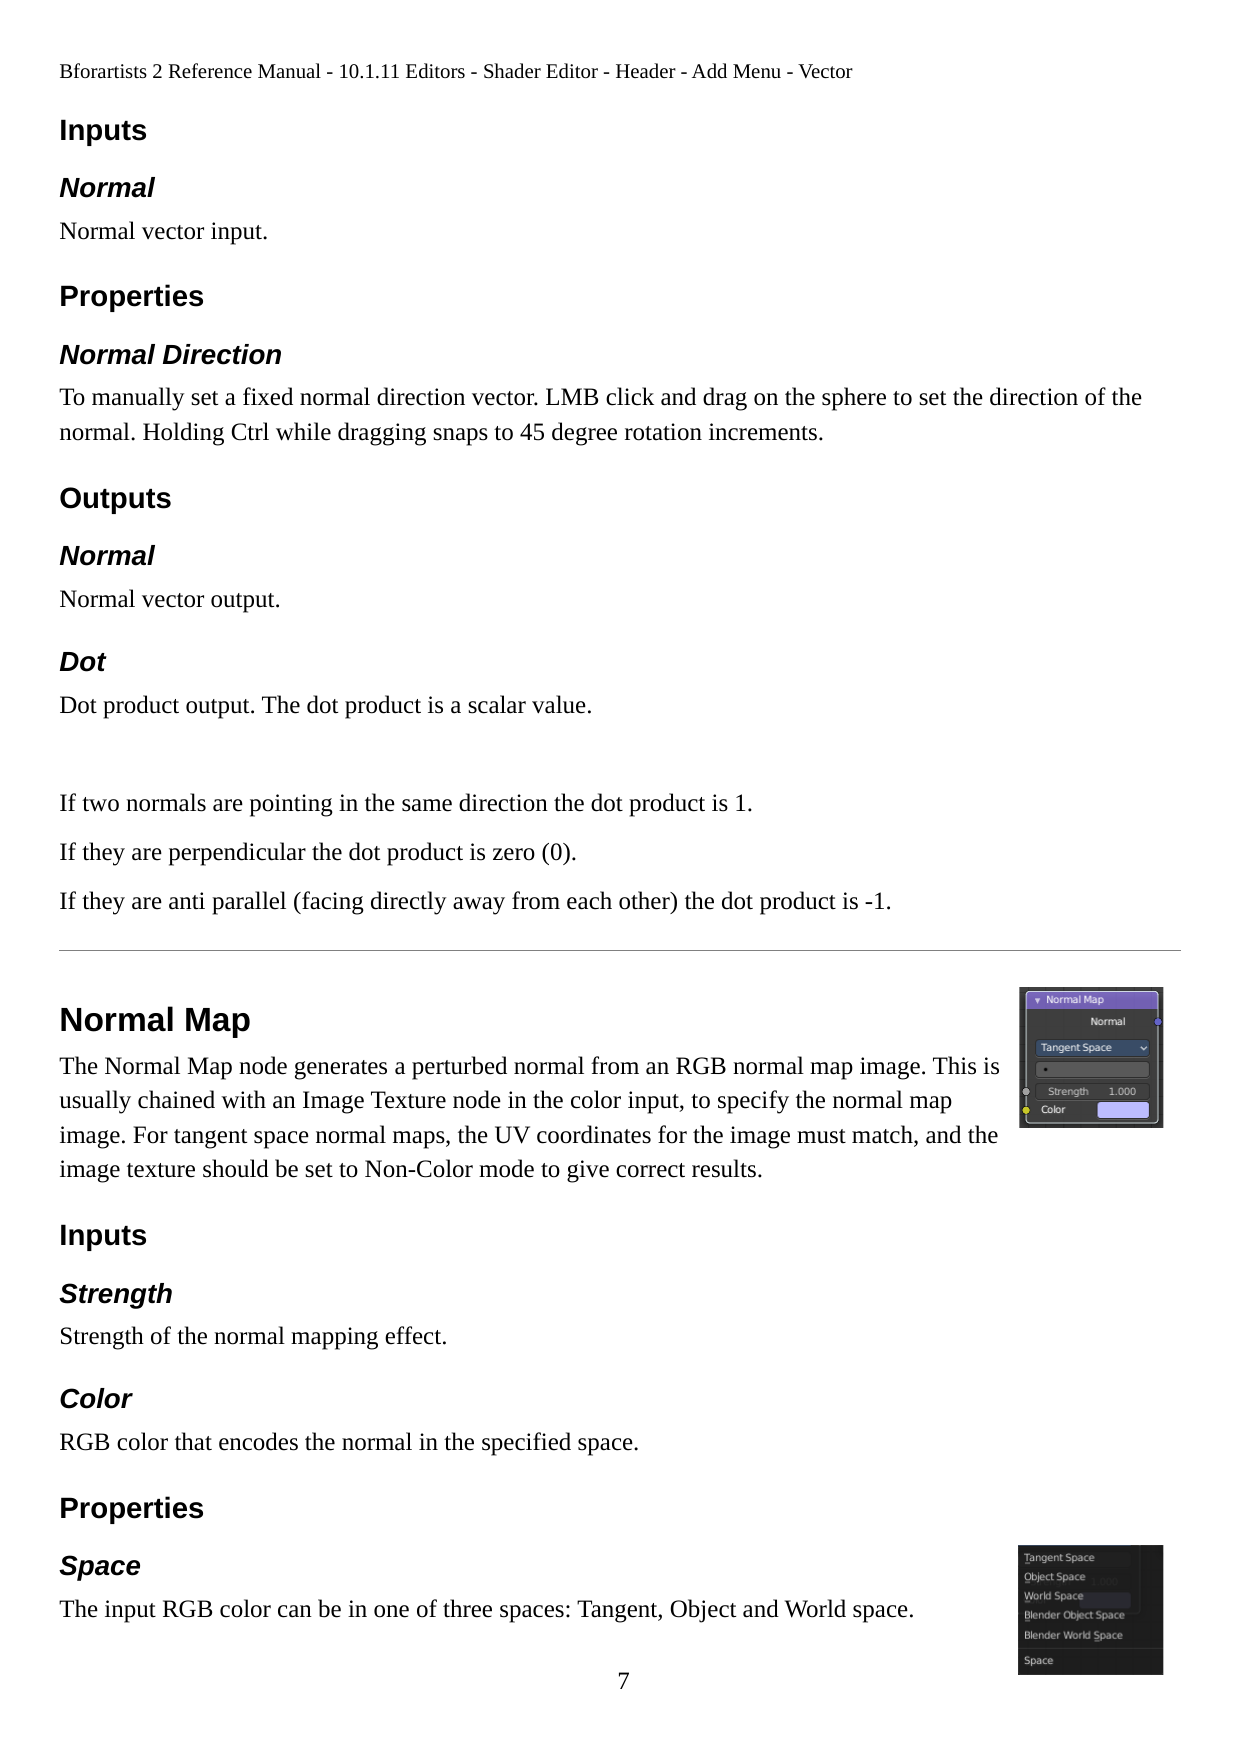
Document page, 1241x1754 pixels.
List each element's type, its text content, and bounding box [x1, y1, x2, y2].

subtitle Dot [59, 645, 1181, 677]
text Normal vector input. [59, 216, 1181, 244]
subtitle [1164, 1000, 1181, 1039]
subtitle Outputs [59, 481, 1181, 514]
text To manually set a fixed normal direction vector. LMB click and drag on the sphere to set the direction of the normal. Holding Ctrl while dragging snaps to 45 degree rotation increments. [59, 382, 1181, 446]
text Strength of the normal mapping effect. [59, 1321, 1181, 1350]
subtitle Inputs [59, 1218, 1181, 1252]
text Normal vector output. [59, 584, 1181, 612]
text If two normals are pointing in the same direction the dot product is 1. [59, 788, 1181, 817]
subtitle Normal [59, 171, 1181, 203]
subtitle [1164, 1550, 1181, 1582]
text RGB color that encodes the normal in the specified space. [59, 1427, 1181, 1456]
subtitle Color [59, 1383, 1181, 1415]
text If they are anti parallel (facing directly away from each other) the dot product is -1. [59, 886, 1181, 915]
subtitle Space [59, 1550, 1018, 1582]
text The Normal Map node generates a perturbed normal from an RGB normal map image. This is usually chained with an Image Texture node in the color input, to specify the normal map image. For tangent space normal maps, the UV coordinates for the image must match, and the image texture should be set to Non-Color mode to give correct results. [59, 1051, 1181, 1183]
subtitle Inputs [59, 113, 1181, 146]
picture [1018, 1545, 1164, 1675]
subtitle Normal Direction [59, 338, 1181, 370]
subtitle Properties [59, 279, 1181, 313]
subtitle Strength [59, 1277, 1181, 1309]
text If they are perpendicular the dot product is zero (0). [59, 837, 1181, 866]
text Dot product output. The dot product is a scalar value. [59, 690, 1181, 718]
subtitle Properties [59, 1491, 1181, 1525]
picture [1019, 987, 1164, 1128]
subtitle Normal Map [59, 1000, 1019, 1039]
text The input RGB color can be in one of three spaces: Tangent, Object and World space. [59, 1594, 1018, 1623]
subtitle Normal [59, 539, 1181, 571]
